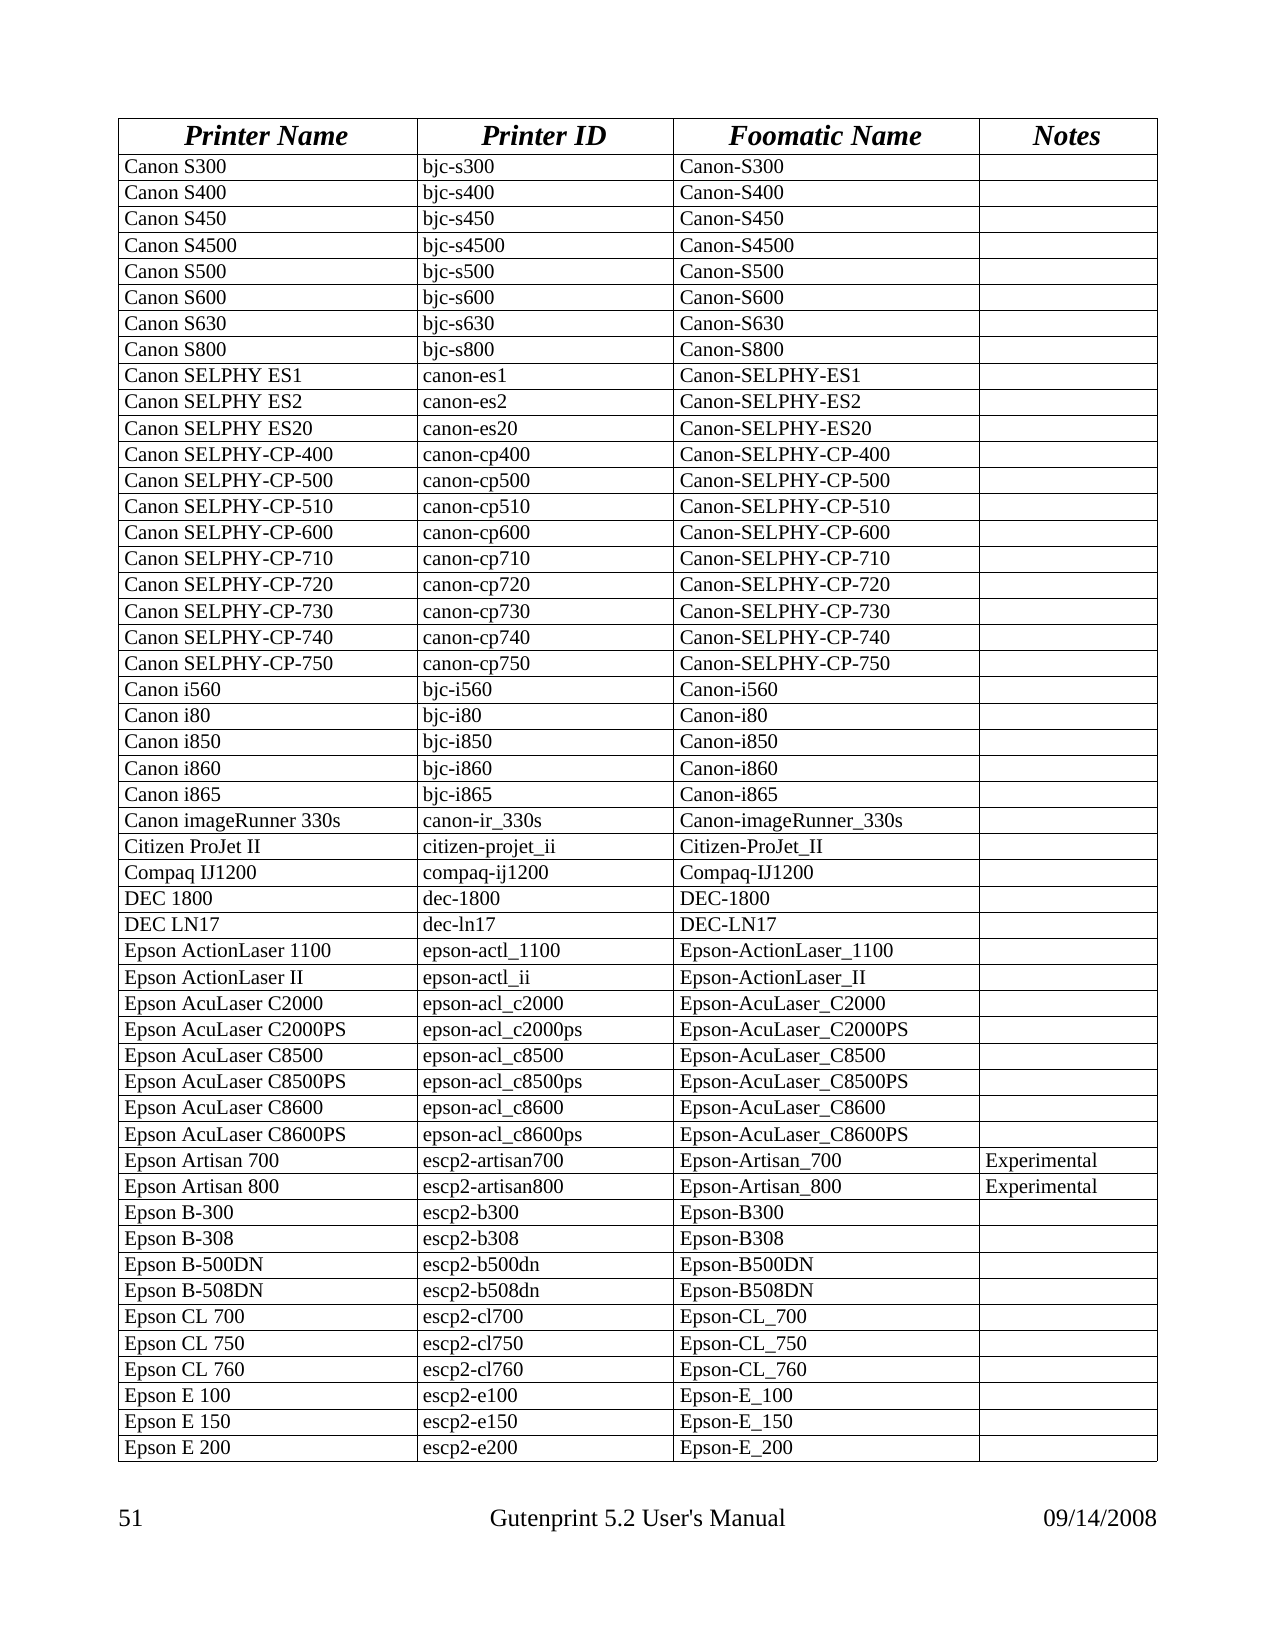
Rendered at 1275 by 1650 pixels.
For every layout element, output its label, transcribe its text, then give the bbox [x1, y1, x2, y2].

table_cell bjc-i865 [418, 782, 673, 807]
table_cell escp2-e200 [418, 1436, 673, 1461]
table_cell bjc-s500 [418, 259, 673, 284]
table_cell [980, 1122, 1157, 1147]
table_cell [980, 599, 1157, 624]
table_cell canon-es20 [418, 416, 673, 441]
table_cell Epson AcuLaser C8600 [119, 1096, 417, 1121]
table_cell Epson B-508DN [119, 1279, 417, 1304]
table_cell [980, 1096, 1157, 1121]
table_cell [980, 1383, 1157, 1408]
table_cell Epson-CL_760 [674, 1357, 979, 1382]
table_cell [980, 1357, 1157, 1382]
table_cell DEC 1800 [119, 887, 417, 912]
table_cell [980, 625, 1157, 650]
table_cell [980, 677, 1157, 702]
table_cell [980, 782, 1157, 807]
table_cell bjc-s400 [418, 181, 673, 206]
table_cell Canon-S4500 [674, 233, 979, 258]
table_cell Epson-AcuLaser_C8500 [674, 1044, 979, 1068]
table_cell Canon i860 [119, 756, 417, 781]
table_cell escp2-cl760 [418, 1357, 673, 1382]
table_cell bjc-s4500 [418, 233, 673, 258]
table_cell [980, 547, 1157, 572]
table_cell Canon-S800 [674, 337, 979, 363]
table_cell Canon-SELPHY-ES2 [674, 390, 979, 415]
table_cell Canon SELPHY-CP-720 [119, 573, 417, 598]
table_cell [980, 311, 1157, 336]
table_cell [980, 233, 1157, 258]
table_cell Epson-E_200 [674, 1436, 979, 1461]
table_cell Canon S450 [119, 207, 417, 232]
table_cell Epson ActionLaser 1100 [119, 939, 417, 964]
table_cell Canon SELPHY-CP-600 [119, 521, 417, 546]
table_cell Epson-Artisan_700 [674, 1148, 979, 1173]
table_cell Canon SELPHY ES2 [119, 390, 417, 415]
table_cell DEC-1800 [674, 887, 979, 912]
table_cell [980, 416, 1157, 441]
table_cell Canon-S500 [674, 259, 979, 284]
table_cell Epson CL 700 [119, 1305, 417, 1330]
table_cell Epson AcuLaser C2000 [119, 991, 417, 1016]
table_cell bjc-s630 [418, 311, 673, 336]
table_cell [980, 834, 1157, 859]
table_cell Epson-AcuLaser_C2000PS [674, 1017, 979, 1042]
table_cell Canon-SELPHY-CP-750 [674, 651, 979, 676]
table_cell [980, 1436, 1157, 1461]
table_cell Canon-SELPHY-CP-730 [674, 599, 979, 624]
table_cell Canon S400 [119, 181, 417, 206]
table_cell bjc-i80 [418, 704, 673, 729]
table_cell [980, 1253, 1157, 1278]
table_cell Canon SELPHY ES20 [119, 416, 417, 441]
table_cell canon-cp720 [418, 573, 673, 598]
table_cell Canon-SELPHY-CP-600 [674, 521, 979, 546]
table_cell Epson-ActionLaser_1100 [674, 939, 979, 964]
table_cell [980, 364, 1157, 389]
table_cell Epson-AcuLaser_C8600PS [674, 1122, 979, 1147]
table_cell canon-cp500 [418, 468, 673, 493]
table_cell Epson-B508DN [674, 1279, 979, 1304]
table_cell Epson-B308 [674, 1226, 979, 1252]
table_cell Epson-AcuLaser_C8600 [674, 1096, 979, 1121]
table_cell Canon SELPHY-CP-750 [119, 651, 417, 676]
table_cell Canon-SELPHY-CP-400 [674, 442, 979, 467]
table_cell Epson AcuLaser C8500PS [119, 1070, 417, 1095]
table_cell Canon SELPHY-CP-730 [119, 599, 417, 624]
table_cell Canon i560 [119, 677, 417, 702]
table_cell [980, 337, 1157, 363]
table_cell escp2-b300 [418, 1200, 673, 1225]
table_cell Canon-S400 [674, 181, 979, 206]
table_cell [980, 1070, 1157, 1095]
table_cell Canon-i860 [674, 756, 979, 781]
table_header Foomatic Name [674, 119, 979, 153]
table_cell Canon S600 [119, 285, 417, 310]
table_cell [980, 651, 1157, 676]
table_cell [980, 442, 1157, 467]
table_header Printer Name [119, 119, 417, 153]
table_cell Experimental [980, 1174, 1157, 1199]
table_cell [980, 494, 1157, 519]
table_cell Canon-i865 [674, 782, 979, 807]
table_cell Citizen-ProJet_II [674, 834, 979, 859]
table_cell epson-acl_c8600ps [418, 1122, 673, 1147]
table_cell [980, 207, 1157, 232]
table_cell bjc-s800 [418, 337, 673, 363]
table_cell Epson Artisan 700 [119, 1148, 417, 1173]
table_cell canon-es2 [418, 390, 673, 415]
table_cell [980, 468, 1157, 493]
table_cell citizen-projet_ii [418, 834, 673, 859]
table_cell Epson E 150 [119, 1410, 417, 1434]
table_cell Epson-E_100 [674, 1383, 979, 1408]
table_cell epson-acl_c8500ps [418, 1070, 673, 1095]
table_header Printer ID [418, 119, 673, 153]
table_cell bjc-i850 [418, 730, 673, 755]
table_cell Epson B-300 [119, 1200, 417, 1225]
table_cell Epson B-308 [119, 1226, 417, 1252]
table_cell [980, 887, 1157, 912]
table_cell Canon S4500 [119, 233, 417, 258]
table_cell Canon-SELPHY-CP-710 [674, 547, 979, 572]
table_cell Canon-SELPHY-ES1 [674, 364, 979, 389]
table_cell canon-cp710 [418, 547, 673, 572]
table_cell [980, 1410, 1157, 1434]
table_cell Canon-imageRunner_330s [674, 808, 979, 833]
table_cell [980, 1017, 1157, 1042]
table_cell epson-acl_c8600 [418, 1096, 673, 1121]
table_cell canon-cp600 [418, 521, 673, 546]
table_cell Epson AcuLaser C8500 [119, 1044, 417, 1068]
table_cell canon-es1 [418, 364, 673, 389]
table_cell Epson AcuLaser C8600PS [119, 1122, 417, 1147]
table_cell Epson E 100 [119, 1383, 417, 1408]
table_cell epson-acl_c8500 [418, 1044, 673, 1068]
table_cell Canon-SELPHY-CP-500 [674, 468, 979, 493]
table_cell [980, 1044, 1157, 1068]
table_cell Epson-E_150 [674, 1410, 979, 1434]
table_cell bjc-s450 [418, 207, 673, 232]
table_cell canon-cp740 [418, 625, 673, 650]
table_cell bjc-s300 [418, 155, 673, 179]
table_cell Canon-i850 [674, 730, 979, 755]
table_cell canon-cp400 [418, 442, 673, 467]
table_cell bjc-i860 [418, 756, 673, 781]
table_cell Canon-S450 [674, 207, 979, 232]
table_cell Canon-S630 [674, 311, 979, 336]
table_cell Epson CL 750 [119, 1331, 417, 1356]
table_cell Canon SELPHY-CP-740 [119, 625, 417, 650]
table_cell dec-ln17 [418, 913, 673, 938]
table_cell escp2-artisan700 [418, 1148, 673, 1173]
table_cell [980, 939, 1157, 964]
table_cell [980, 991, 1157, 1016]
table_cell [980, 155, 1157, 179]
table_cell Canon SELPHY-CP-500 [119, 468, 417, 493]
table_cell [980, 1331, 1157, 1356]
table_cell Canon-S600 [674, 285, 979, 310]
table_cell escp2-b508dn [418, 1279, 673, 1304]
table_cell [980, 860, 1157, 886]
table_cell Canon-S300 [674, 155, 979, 179]
table_cell Canon SELPHY-CP-710 [119, 547, 417, 572]
table_cell Experimental [980, 1148, 1157, 1173]
table_cell [980, 808, 1157, 833]
table_cell [980, 913, 1157, 938]
table_cell [980, 756, 1157, 781]
table_cell Epson-B300 [674, 1200, 979, 1225]
table_cell Epson AcuLaser C2000PS [119, 1017, 417, 1042]
table_cell bjc-s600 [418, 285, 673, 310]
table_cell [980, 259, 1157, 284]
table_cell [980, 285, 1157, 310]
table_cell Canon S500 [119, 259, 417, 284]
table_cell [980, 1200, 1157, 1225]
table_cell Canon i80 [119, 704, 417, 729]
table_cell [980, 704, 1157, 729]
table_cell Canon SELPHY ES1 [119, 364, 417, 389]
table_cell epson-acl_c2000 [418, 991, 673, 1016]
table_cell dec-1800 [418, 887, 673, 912]
table_cell Canon imageRunner 330s [119, 808, 417, 833]
table_cell Epson B-500DN [119, 1253, 417, 1278]
table_cell DEC-LN17 [674, 913, 979, 938]
table_cell escp2-e100 [418, 1383, 673, 1408]
table_cell escp2-e150 [418, 1410, 673, 1434]
table_cell Canon S800 [119, 337, 417, 363]
table_cell Canon i865 [119, 782, 417, 807]
table_cell Canon SELPHY-CP-510 [119, 494, 417, 519]
table_cell Epson ActionLaser II [119, 965, 417, 990]
table_cell [980, 1279, 1157, 1304]
table_cell escp2-artisan800 [418, 1174, 673, 1199]
table_cell Epson-CL_750 [674, 1331, 979, 1356]
table_cell [980, 965, 1157, 990]
table_cell escp2-b308 [418, 1226, 673, 1252]
table_cell epson-actl_1100 [418, 939, 673, 964]
table_cell canon-cp510 [418, 494, 673, 519]
table_cell Canon-SELPHY-CP-510 [674, 494, 979, 519]
table_cell Epson-ActionLaser_II [674, 965, 979, 990]
table_cell Canon S630 [119, 311, 417, 336]
table_cell Epson E 200 [119, 1436, 417, 1461]
table_cell Epson Artisan 800 [119, 1174, 417, 1199]
table_cell Canon SELPHY-CP-400 [119, 442, 417, 467]
table_cell Epson-Artisan_800 [674, 1174, 979, 1199]
table_cell Canon i850 [119, 730, 417, 755]
table_cell [980, 181, 1157, 206]
table_cell [980, 1226, 1157, 1252]
table_cell Epson-AcuLaser_C2000 [674, 991, 979, 1016]
table_cell Canon-SELPHY-ES20 [674, 416, 979, 441]
table_cell [980, 1305, 1157, 1330]
table_cell Canon-SELPHY-CP-720 [674, 573, 979, 598]
table_cell epson-acl_c2000ps [418, 1017, 673, 1042]
table_cell epson-actl_ii [418, 965, 673, 990]
table_cell DEC LN17 [119, 913, 417, 938]
table_cell Epson-B500DN [674, 1253, 979, 1278]
table_cell canon-cp750 [418, 651, 673, 676]
table_cell escp2-b500dn [418, 1253, 673, 1278]
table_cell escp2-cl750 [418, 1331, 673, 1356]
table_cell [980, 730, 1157, 755]
table_cell Canon S300 [119, 155, 417, 179]
table_cell canon-cp730 [418, 599, 673, 624]
table_cell Canon-i80 [674, 704, 979, 729]
table_header Notes [980, 119, 1157, 153]
table_cell [980, 521, 1157, 546]
table_cell Canon-SELPHY-CP-740 [674, 625, 979, 650]
table_cell bjc-i560 [418, 677, 673, 702]
table_cell [980, 390, 1157, 415]
table_cell Compaq IJ1200 [119, 860, 417, 886]
table_cell [980, 573, 1157, 598]
table_cell Canon-i560 [674, 677, 979, 702]
table_cell canon-ir_330s [418, 808, 673, 833]
table_cell Citizen ProJet II [119, 834, 417, 859]
table_cell compaq-ij1200 [418, 860, 673, 886]
table_cell Epson-CL_700 [674, 1305, 979, 1330]
table_cell Epson CL 760 [119, 1357, 417, 1382]
table_cell Epson-AcuLaser_C8500PS [674, 1070, 979, 1095]
table_cell escp2-cl700 [418, 1305, 673, 1330]
table_cell Compaq-IJ1200 [674, 860, 979, 886]
